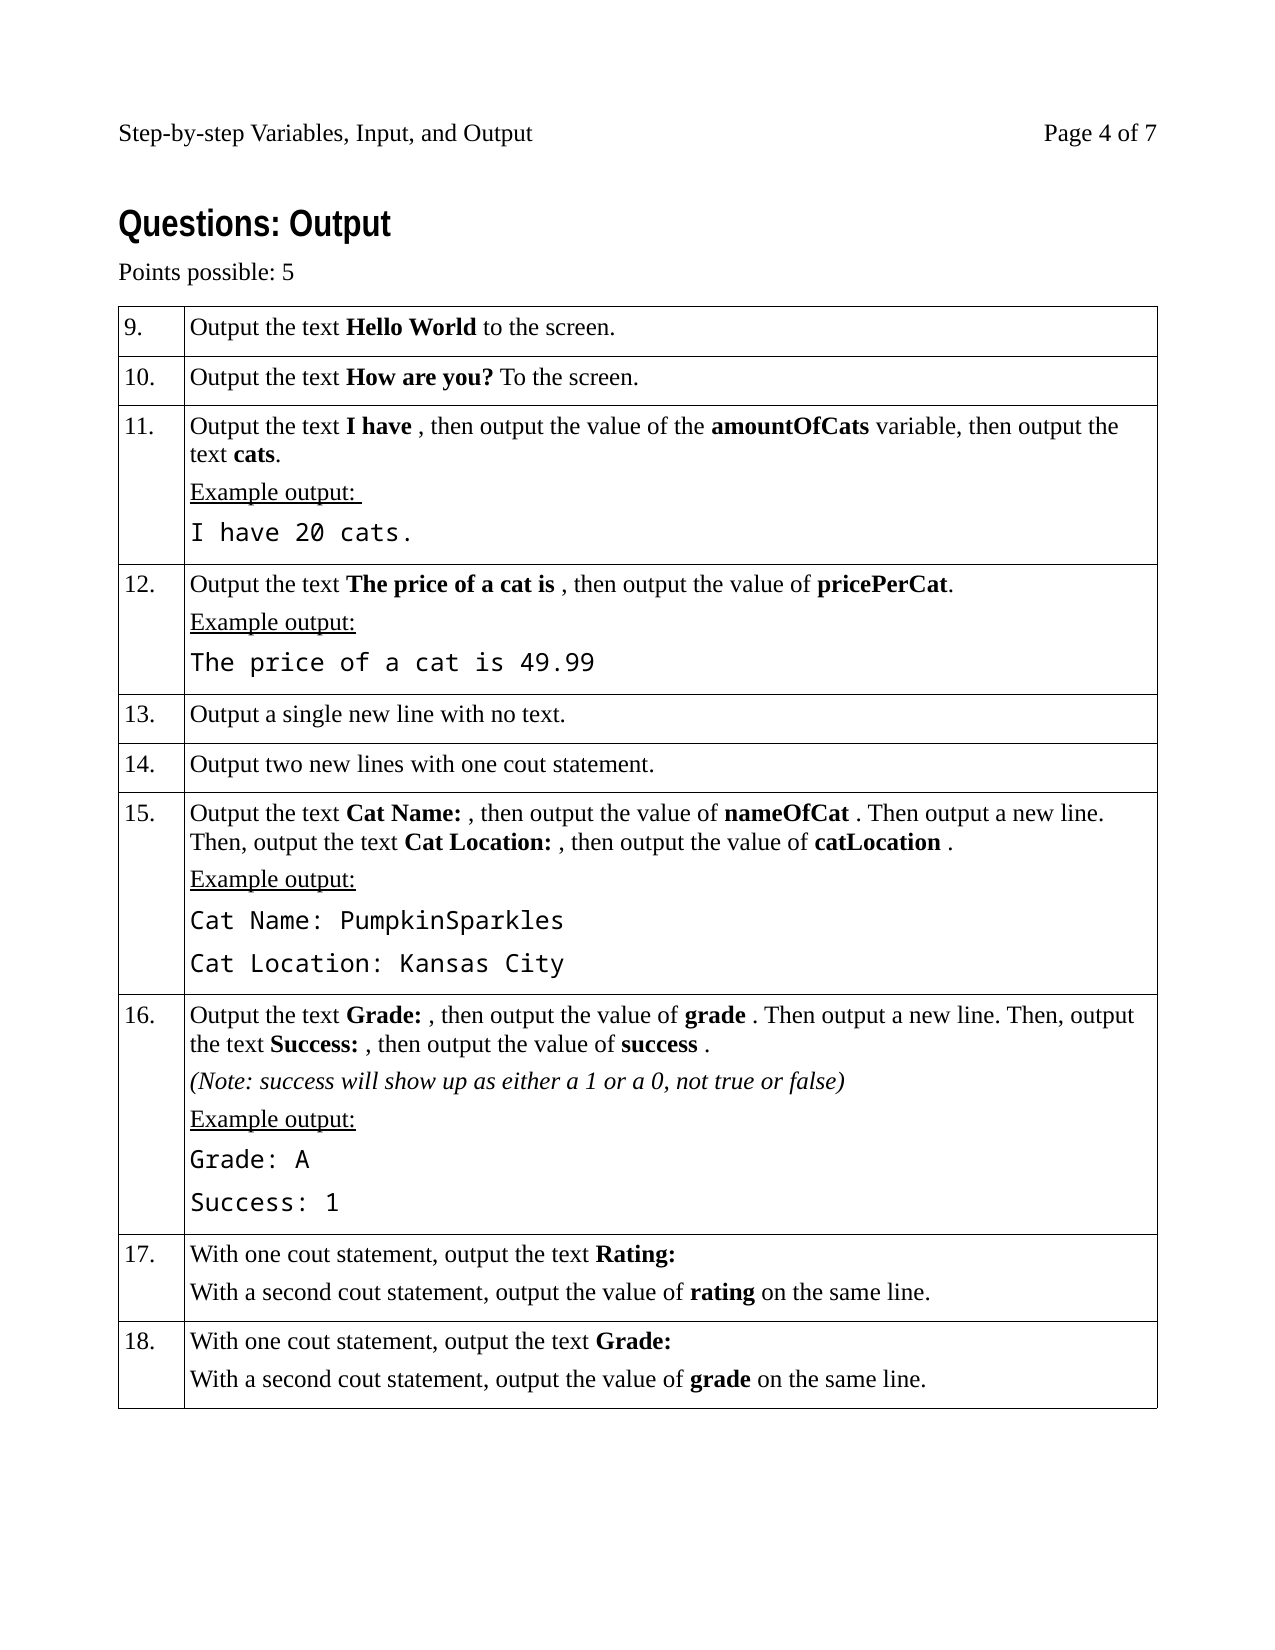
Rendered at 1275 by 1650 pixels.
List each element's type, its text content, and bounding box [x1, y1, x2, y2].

table_cell Output a single new line with no text. [185, 695, 1157, 743]
table_header 9. [119, 307, 184, 356]
table_cell 12. [119, 565, 184, 694]
table_cell Output the text Grade: , then output the value of grade . Then output a new line. Then, output the text Success: , then output the value of success . (Note: success will show up as either a 1 or a 0, not true or false) Example output: Grade: A Success: 1 [185, 995, 1157, 1233]
text Points possible: 5 [118, 257, 1157, 286]
table_cell Output the text The price of a cat is , then output the value of pricePerCat. Example output: The price of a cat is 49.99 [185, 565, 1157, 694]
table_cell Output the text How are you? To the screen. [185, 357, 1157, 405]
table_cell 13. [119, 695, 184, 743]
table_cell With one cout statement, output the text Grade: With a second cout statement, output the value of grade on the same line. [185, 1322, 1157, 1407]
table_cell Output the text I have , then output the value of the amountOfCats variable, then output the text cats. Example output: I have 20 cats. [185, 406, 1157, 564]
table_cell 11. [119, 406, 184, 564]
table_header Output the text Hello World to the screen. [185, 307, 1157, 356]
table_cell Output two new lines with one cout statement. [185, 744, 1157, 792]
subtitle Questions: Output [118, 201, 1157, 245]
table_cell 18. [119, 1322, 184, 1407]
table_cell 10. [119, 357, 184, 405]
table_cell With one cout statement, output the text Rating: With a second cout statement, output the value of rating on the same line. [185, 1235, 1157, 1321]
table_cell Output the text Cat Name: , then output the value of nameOfCat . Then output a new line. Then, output the text Cat Location: , then output the value of catLocation . Example output: Cat Name: PumpkinSparkles Cat Location: Kansas City [185, 793, 1157, 994]
table_cell 17. [119, 1235, 184, 1321]
table_cell 16. [119, 995, 184, 1233]
table_cell 15. [119, 793, 184, 994]
table_cell 14. [119, 744, 184, 792]
